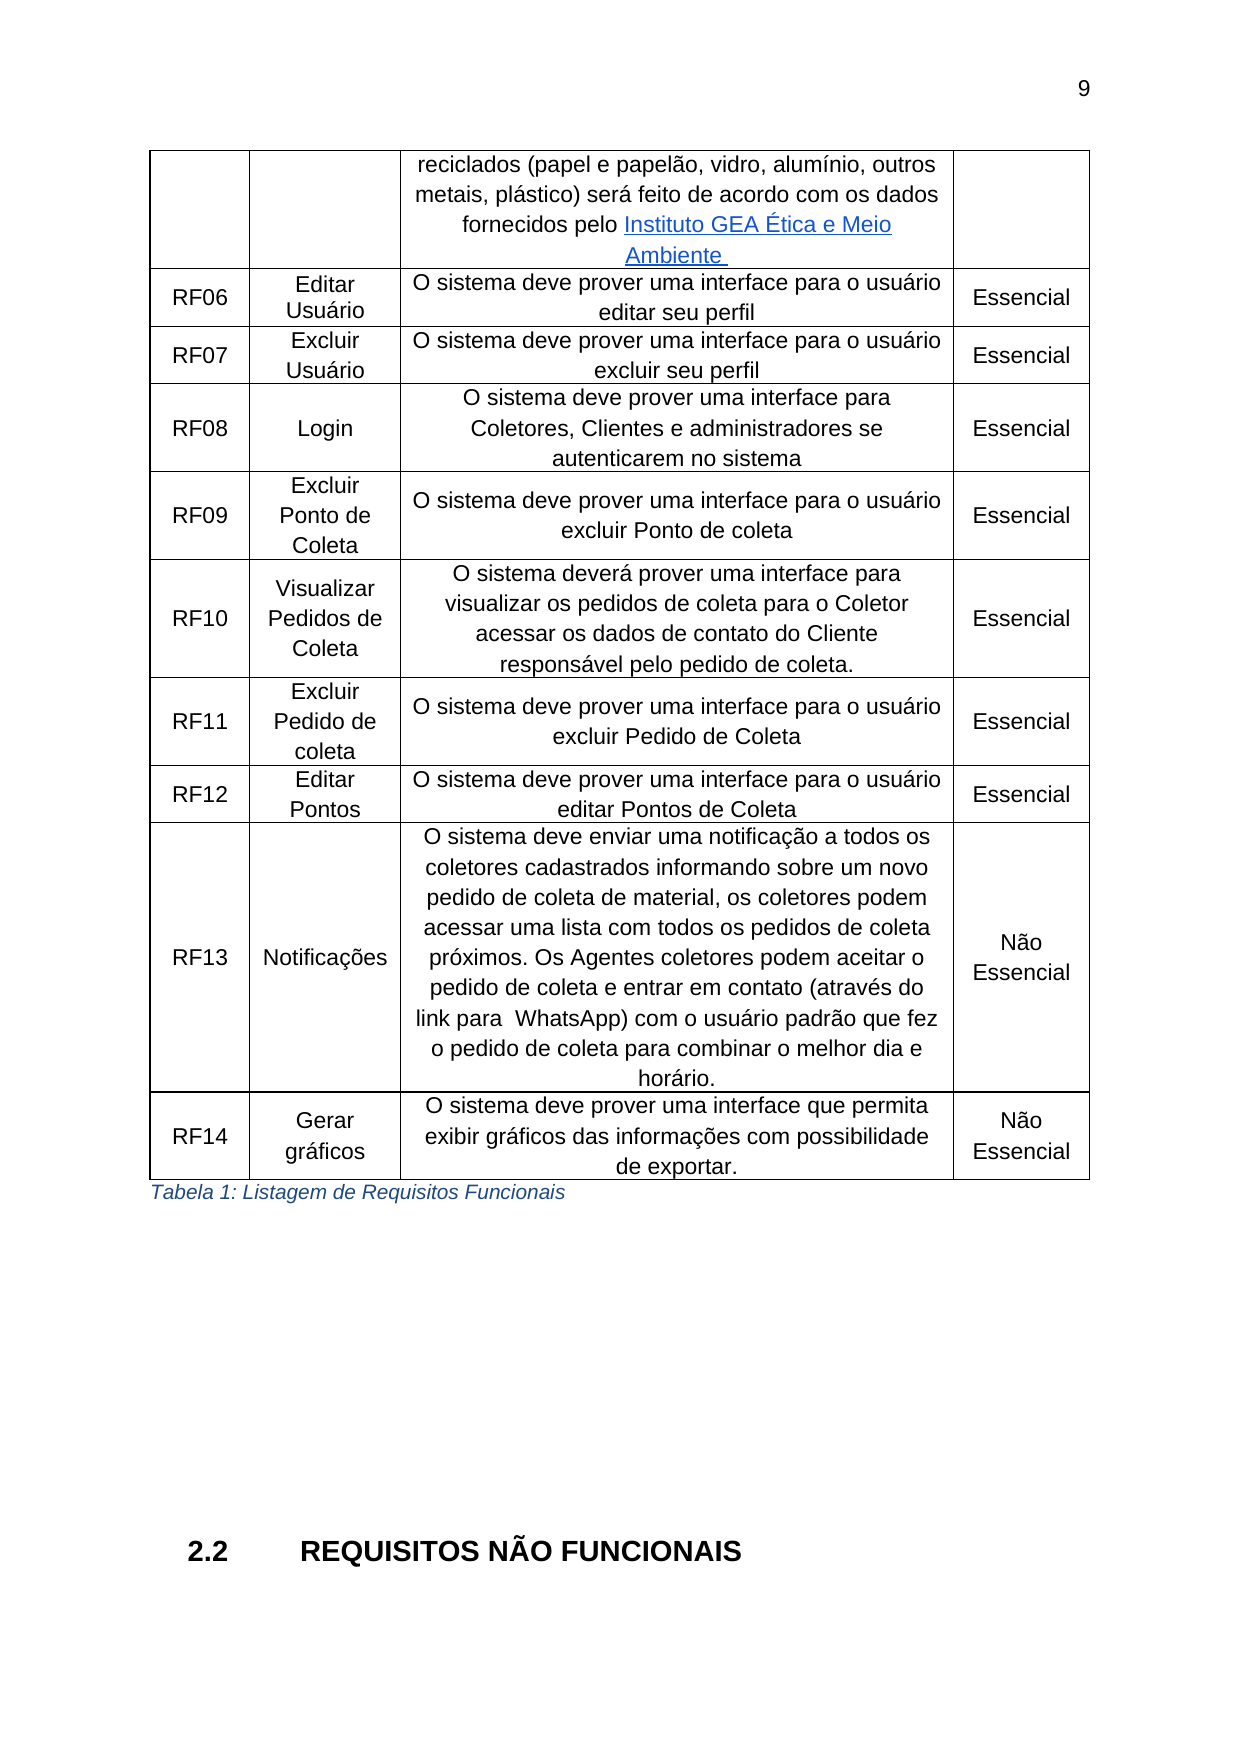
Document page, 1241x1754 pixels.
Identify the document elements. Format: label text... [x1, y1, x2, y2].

table_cell Gerar gráficos [250, 1093, 400, 1179]
table_cell [250, 151, 400, 268]
table_cell RF12 [151, 766, 249, 822]
table_cell Login [250, 384, 400, 471]
table_cell Visualizar Pedidos de Coleta [250, 560, 400, 677]
table_cell Notificações [250, 823, 400, 1091]
text Tabela 1: Listagem de Requisitos Funcionais [150, 1180, 1090, 1204]
table_cell Não Essencial [954, 823, 1089, 1091]
subtitle REQUISITOS NÃO FUNCIONAIS [187, 1534, 1090, 1568]
table_cell O sistema deverá prover uma interface para visualizar os pedidos de coleta para o Coletor acessar os dados de contato do Cliente responsável pelo pedido de coleta. [401, 560, 953, 677]
table_cell Essencial [954, 327, 1089, 383]
table_cell O sistema deve prover uma interface para o usuário excluir seu perfil [401, 327, 953, 383]
table_cell RF13 [151, 823, 249, 1091]
table_cell O sistema deve prover uma interface para o usuário excluir Pedido de Coleta [401, 678, 953, 765]
table_cell RF07 [151, 327, 249, 383]
table_cell RF11 [151, 678, 249, 765]
table_cell O sistema deve prover uma interface para o usuário editar seu perfil [401, 269, 953, 326]
table_cell reciclados (papel e papelão, vidro, alumínio, outros metais, plástico) será feito de acordo com os dados fornecidos pelo Instituto GEA Ética e Meio Ambiente [401, 151, 953, 268]
table_cell RF08 [151, 384, 249, 471]
table_cell Não Essencial [954, 1093, 1089, 1179]
table_cell Essencial [954, 766, 1089, 822]
table_cell Essencial [954, 269, 1089, 326]
table_cell O sistema deve prover uma interface para Coletores, Clientes e administradores se autenticarem no sistema [401, 384, 953, 471]
table_cell RF14 [151, 1093, 249, 1179]
table_cell O sistema deve prover uma interface para o usuário editar Pontos de Coleta [401, 766, 953, 822]
table_cell RF10 [151, 560, 249, 677]
table_cell Excluir Pedido de coleta [250, 678, 400, 765]
table_cell Essencial [954, 678, 1089, 765]
table_cell Essencial [954, 560, 1089, 677]
table_cell Editar Pontos [250, 766, 400, 822]
table_cell O sistema deve enviar uma notificação a todos os coletores cadastrados informando sobre um novo pedido de coleta de material, os coletores podem acessar uma lista com todos os pedidos de coleta próximos. Os Agentes coletores podem aceitar o pedido de coleta e entrar em contato (através do link para WhatsApp) com o usuário padrão que fez o pedido de coleta para combinar o melhor dia e horário. [401, 823, 953, 1091]
table_cell Essencial [954, 384, 1089, 471]
table_cell Excluir Usuário [250, 327, 400, 383]
table_cell [151, 151, 249, 268]
table_cell [954, 151, 1089, 268]
table_cell RF09 [151, 472, 249, 559]
table_cell Excluir Ponto de Coleta [250, 472, 400, 559]
table_cell Essencial [954, 472, 1089, 559]
table_cell O sistema deve prover uma interface para o usuário excluir Ponto de coleta [401, 472, 953, 559]
table_cell RF06 [151, 269, 249, 326]
table_cell Editar Usuário [250, 269, 400, 326]
table_cell O sistema deve prover uma interface que permita exibir gráficos das informações com possibilidade de exportar. [401, 1093, 953, 1179]
